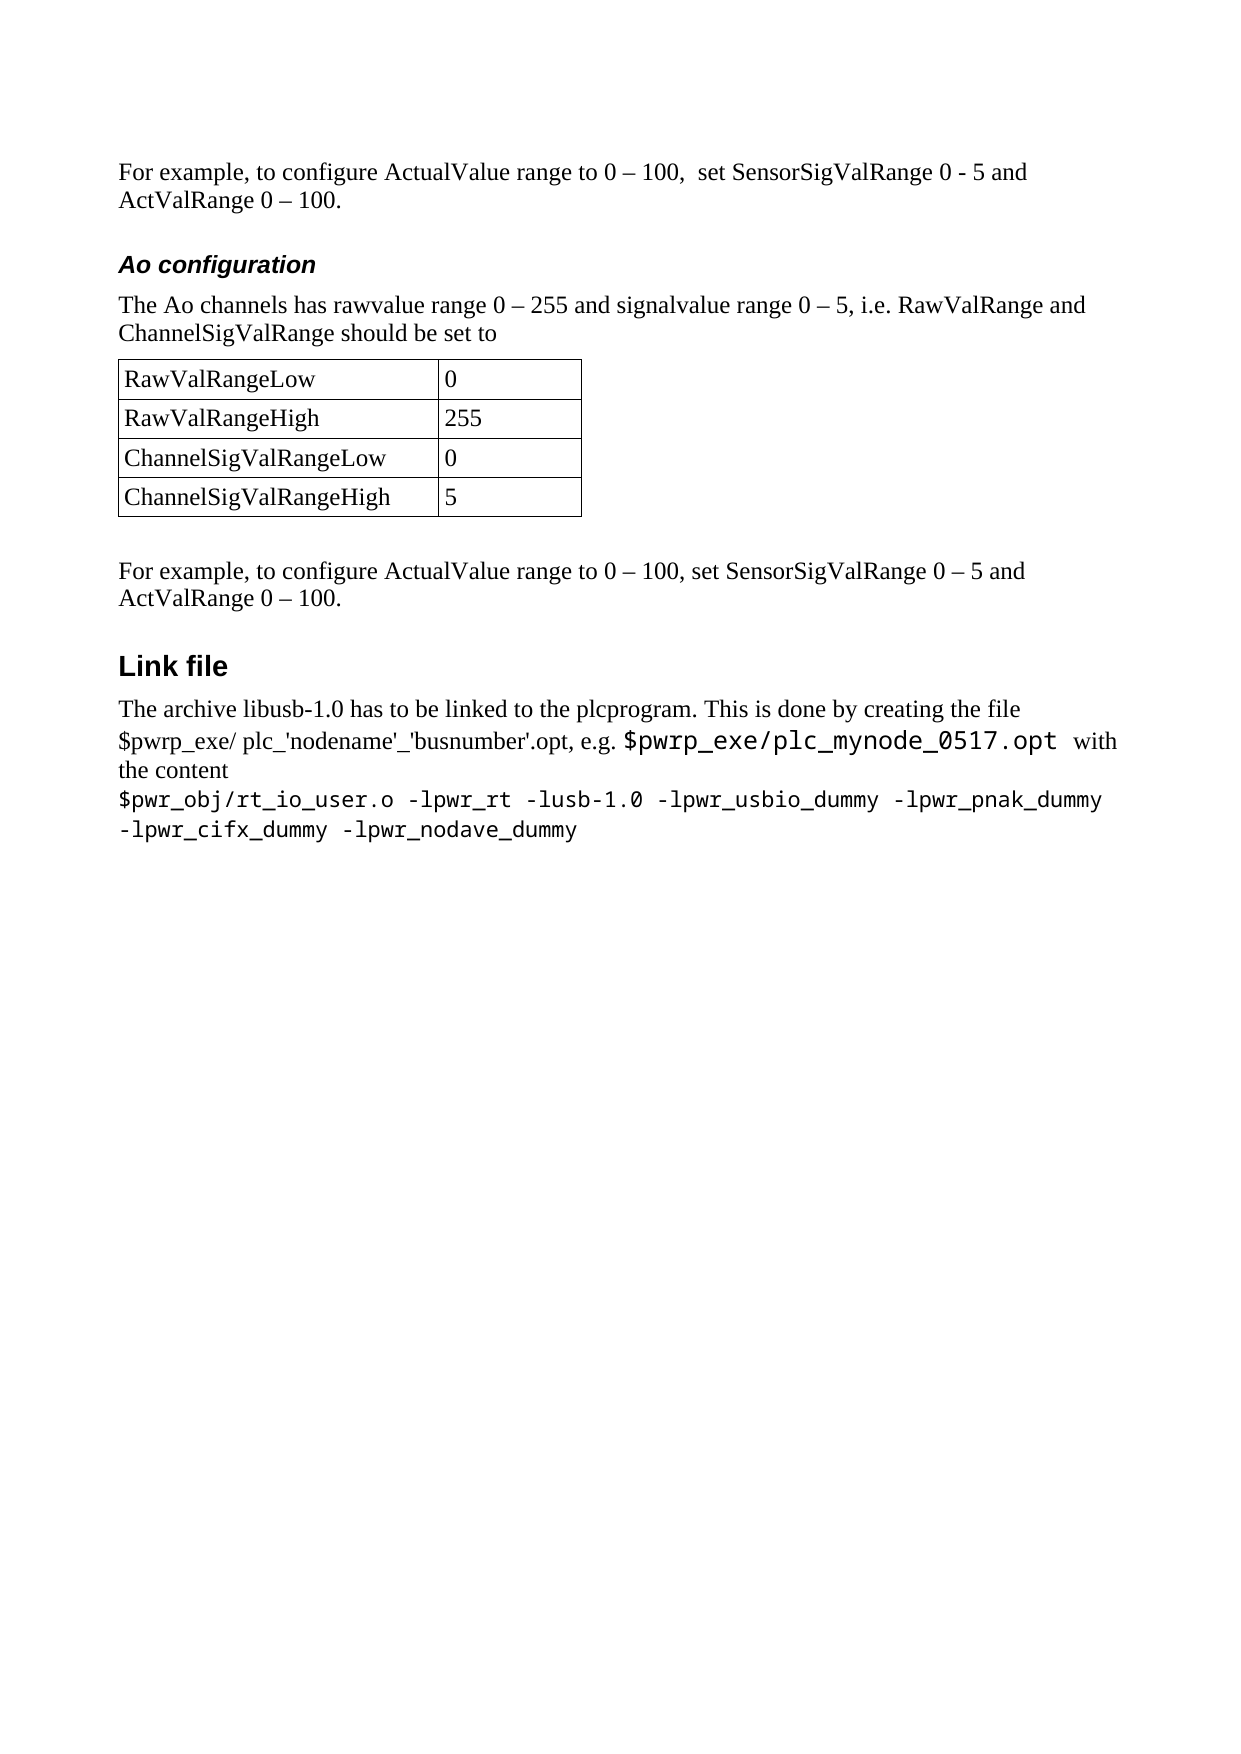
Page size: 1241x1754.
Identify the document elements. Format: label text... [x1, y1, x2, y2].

table_cell ChannelSigValRangeHigh [119, 478, 438, 516]
table_cell 5 [439, 478, 581, 516]
table_header 0 [439, 360, 581, 399]
subtitle Link file [118, 650, 1122, 682]
table_cell 255 [439, 400, 581, 438]
text For example, to configure ActualValue range to 0 – 100, set SensorSigValRange 0 – 5 and ActValRange 0 – 100. [118, 557, 1122, 612]
table_cell 0 [439, 439, 581, 477]
text $pwr_obj/rt_io_user.o -lpwr_rt -lusb-1.0 -lpwr_usbio_dummy -lpwr_pnak_dummy -lpwr_cifx_dummy -lpwr_nodave_dummy [118, 784, 1122, 844]
text The archive libusb-1.0 has to be linked to the plcprogram. This is done by creating the file $pwrp_exe/ plc_'nodename'_'busnumber'.opt, e.g. $pwrp_exe/plc_mynode_0517.opt with the content [118, 695, 1122, 784]
text The Ao channels has rawvalue range 0 – 255 and signalvalue range 0 – 5, i.e. RawValRange and ChannelSigValRange should be set to [118, 291, 1122, 347]
text For example, to configure ActualValue range to 0 – 100, set SensorSigValRange 0 - 5 and ActValRange 0 – 100. [118, 158, 1122, 214]
table_header RawValRangeLow [119, 360, 438, 399]
table_cell ChannelSigValRangeLow [119, 439, 438, 477]
table_cell RawValRangeHigh [119, 400, 438, 438]
subtitle Ao configuration [118, 251, 1122, 279]
